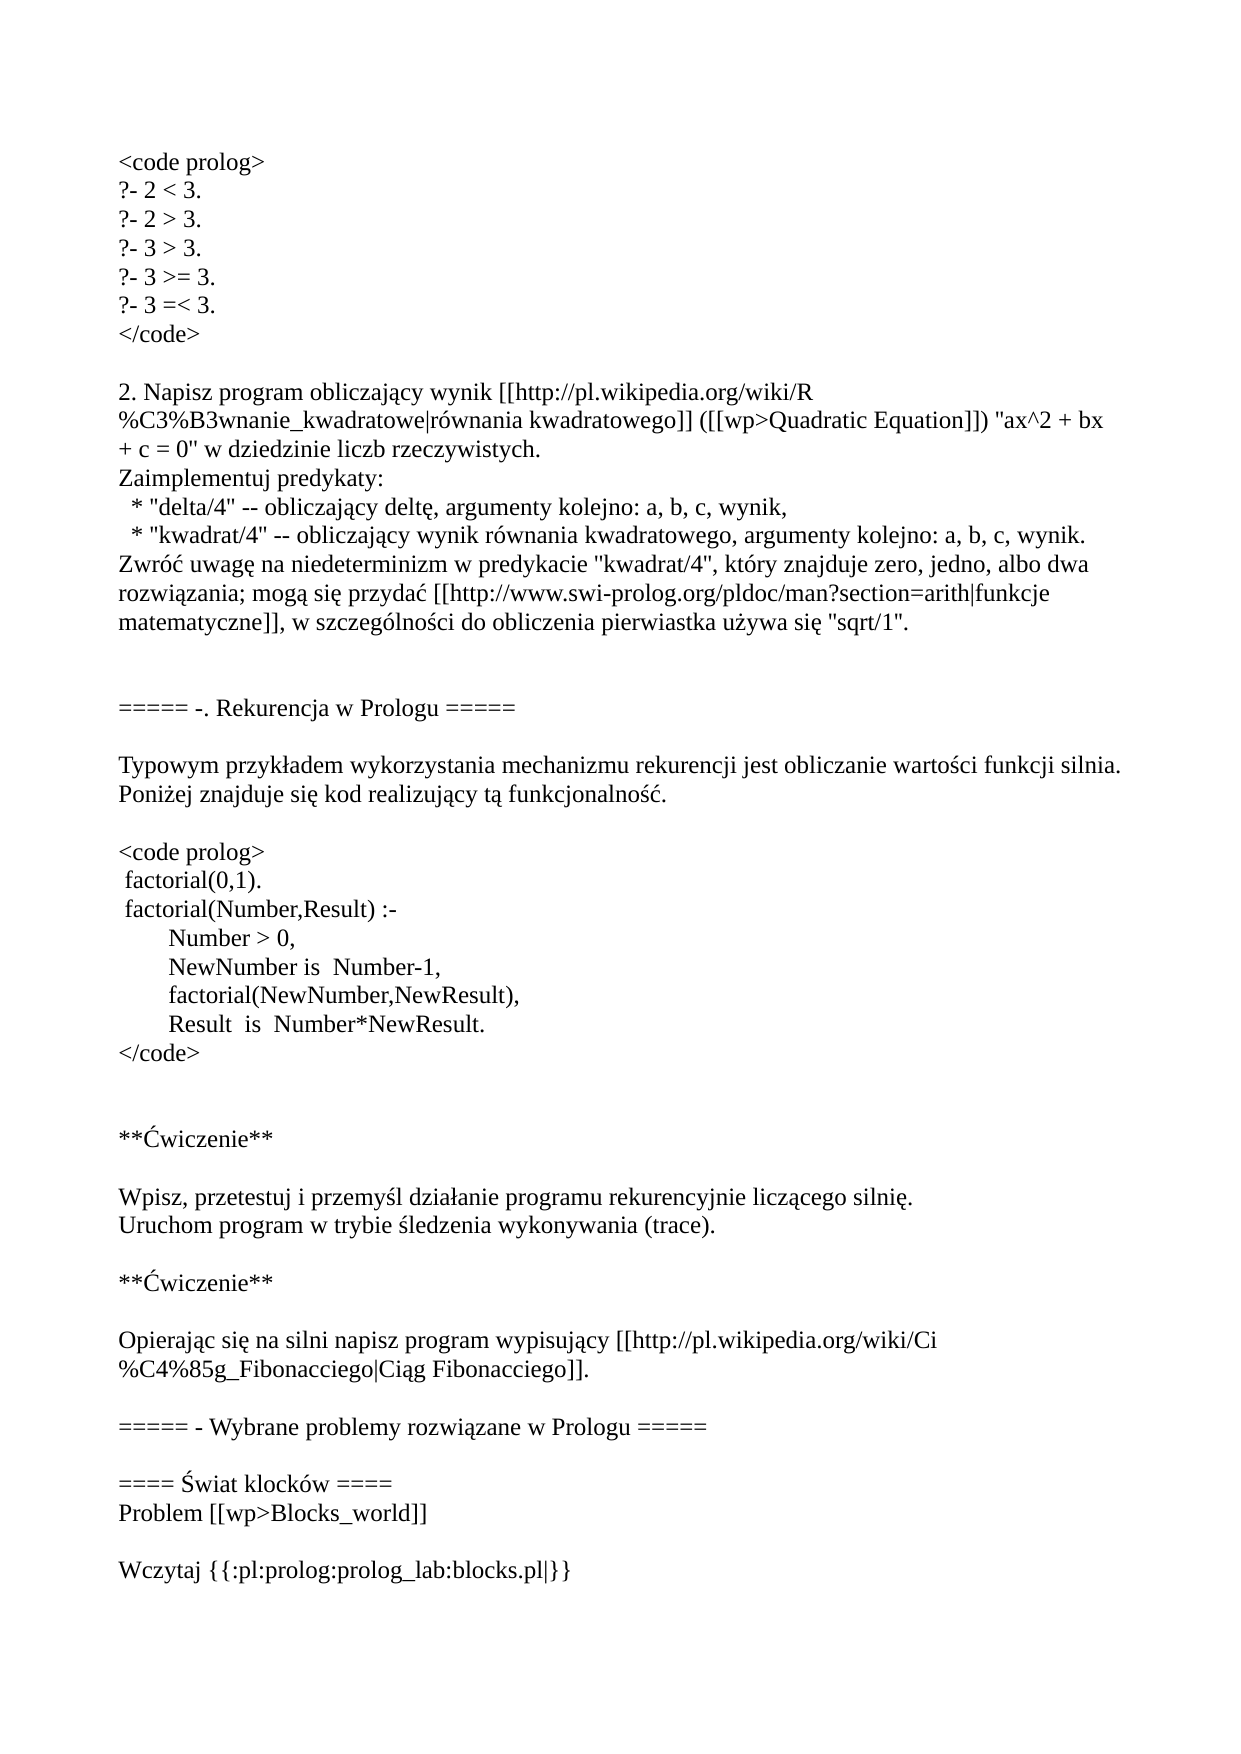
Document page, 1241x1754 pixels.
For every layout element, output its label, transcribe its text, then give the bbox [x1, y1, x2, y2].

text Zwróć uwagę na niedeterminizm w predykacie ''kwadrat/4'', który znajduje zero, jedno, albo dwa rozwiązania; mogą się przydać [[http://www.swi-prolog.org/pldoc/man?section=arith|funkcje matematyczne]], w szczególności do obliczenia pierwiastka używa się ''sqrt/1''. [118, 549, 1122, 636]
text ?- 2 > 3. [118, 204, 1122, 233]
text **Ćwiczenie** [118, 1268, 1122, 1297]
text </code> [118, 319, 1122, 348]
text factorial(Number,Result) :- [118, 894, 1122, 923]
text factorial(0,1). [118, 866, 1122, 894]
text ===== -. Rekurencja w Prologu ===== [118, 693, 1122, 722]
text ===== - Wybrane problemy rozwiązane w Prologu ===== [118, 1412, 1122, 1441]
text Typowym przykładem wykorzystania mechanizmu rekurencji jest obliczanie wartości funkcji silnia. [118, 751, 1122, 779]
text ?- 3 >= 3. [118, 262, 1122, 291]
text * ''kwadrat/4'' -- obliczający wynik równania kwadratowego, argumenty kolejno: a, b, c, wynik. [118, 521, 1122, 549]
text Problem [[wp>Blocks_world]] [118, 1498, 1122, 1527]
text Wczytaj {{:pl:prolog:prolog_lab:blocks.pl|}} [118, 1556, 1122, 1584]
text Opierając się na silni napisz program wypisujący [[http://pl.wikipedia.org/wiki/Ci%C4%85g_Fibonacciego|Ciąg Fibonacciego]]. [118, 1326, 1122, 1383]
text 2. Napisz program obliczający wynik [[http://pl.wikipedia.org/wiki/R%C3%B3wnanie_kwadratowe|równania kwadratowego]] ([[wp>Quadratic Equation]]) ''ax^2 + bx + c = 0'' w dziedzinie liczb rzeczywistych. [118, 377, 1122, 463]
text <code prolog> [118, 837, 1122, 866]
text ?- 3 > 3. [118, 233, 1122, 262]
text ==== Świat klocków ==== [118, 1469, 1122, 1498]
text Result is Number*NewResult. [118, 1009, 1122, 1038]
text ?- 2 < 3. [118, 176, 1122, 204]
text factorial(NewNumber,NewResult), [118, 981, 1122, 1009]
text * ''delta/4'' -- obliczający deltę, argumenty kolejno: a, b, c, wynik, [118, 492, 1122, 521]
text Uruchom program w trybie śledzenia wykonywania (trace). [118, 1211, 1122, 1239]
text NewNumber is Number-1, [118, 952, 1122, 981]
text Number > 0, [118, 923, 1122, 952]
text Zaimplementuj predykaty: [118, 463, 1122, 492]
text **Ćwiczenie** [118, 1124, 1122, 1153]
text </code> [118, 1038, 1122, 1067]
text <code prolog> [118, 147, 1122, 176]
text Poniżej znajduje się kod realizujący tą funkcjonalność. [118, 779, 1122, 808]
text ?- 3 =< 3. [118, 291, 1122, 319]
text Wpisz, przetestuj i przemyśl działanie programu rekurencyjnie liczącego silnię. [118, 1182, 1122, 1211]
